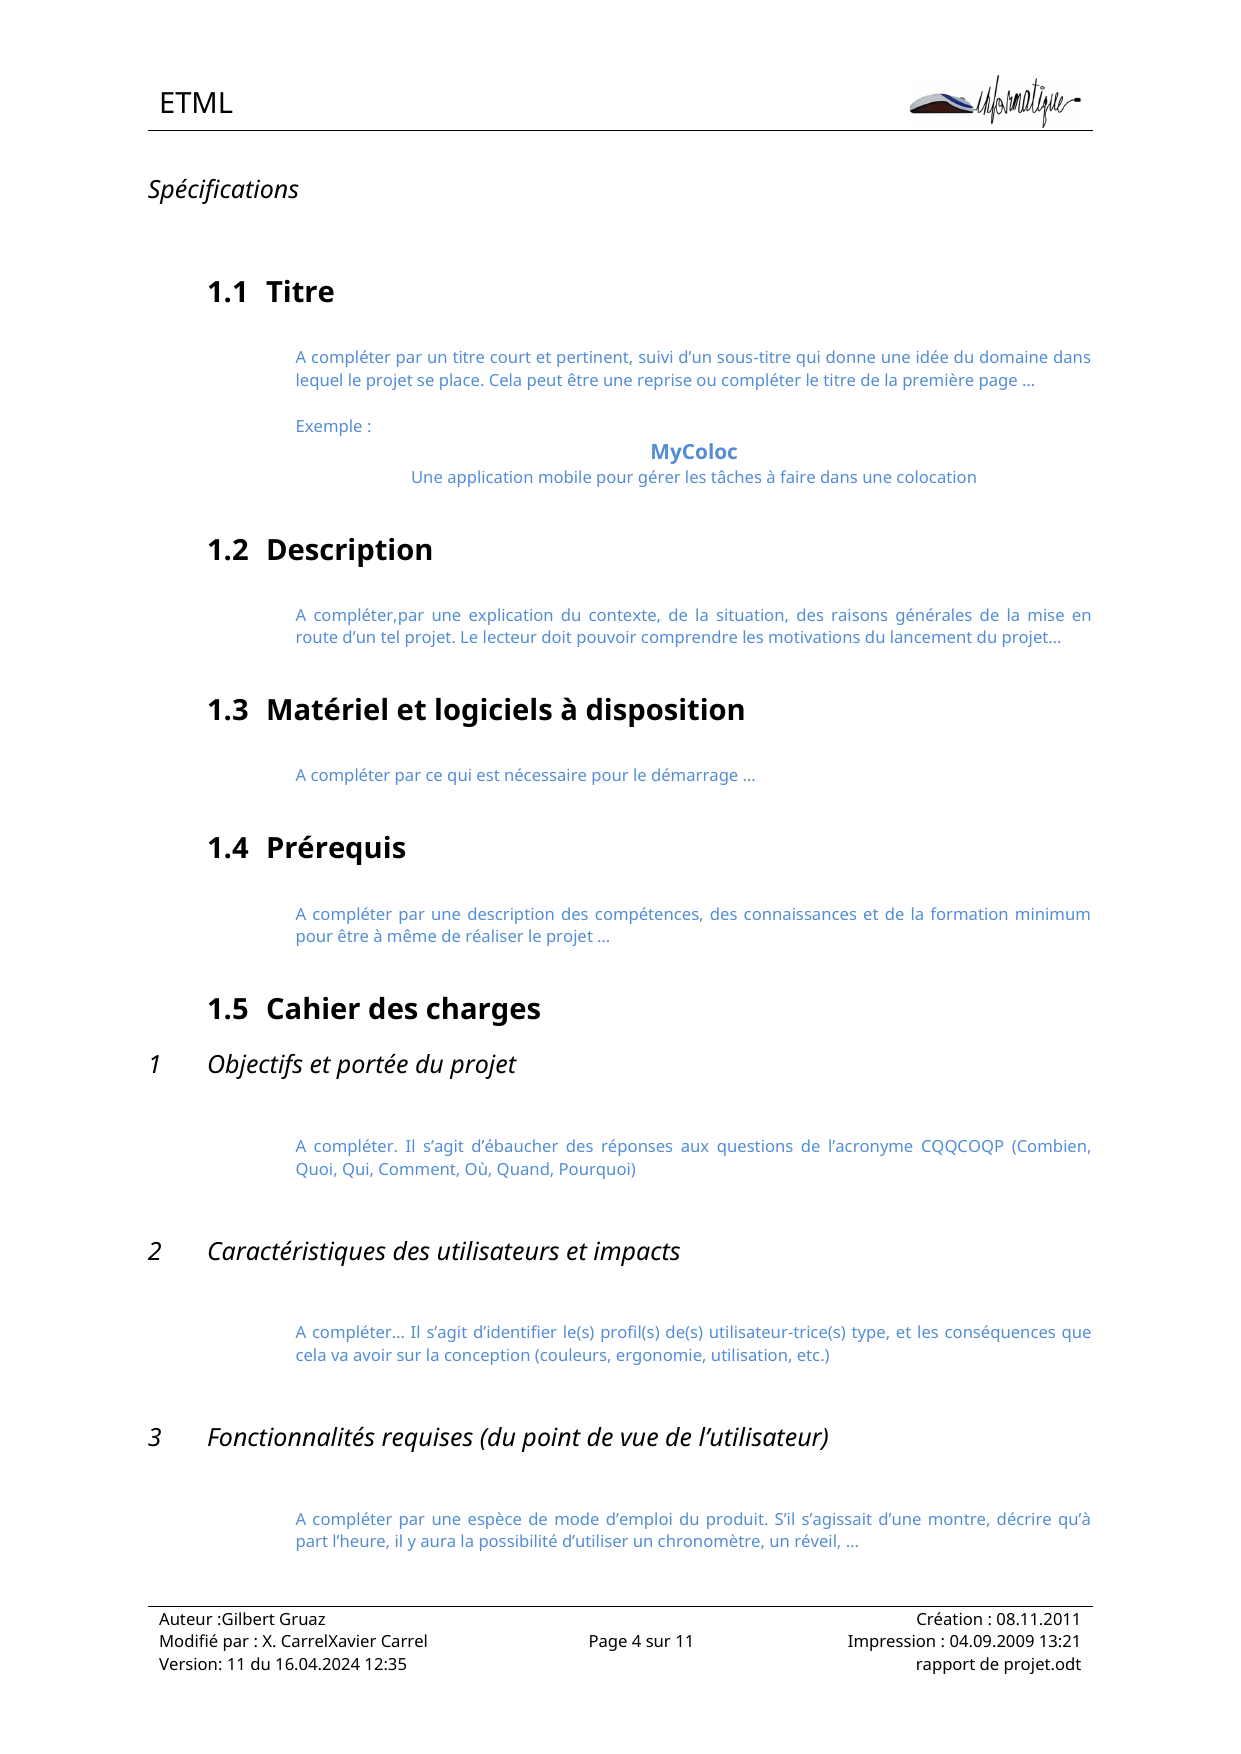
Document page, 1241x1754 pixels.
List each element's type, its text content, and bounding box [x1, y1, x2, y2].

text A compléter par une description des compétences, des connaissances et de la formation minimum pour être à même de réaliser le projet … [295, 902, 1092, 947]
text A compléter par un titre court et pertinent, suivi d’un sous-titre qui donne une idée du domaine dans lequel le projet se place. Cela peut être une reprise ou compléter le titre de la première page … [295, 346, 1092, 391]
list Description [207, 529, 1092, 569]
subtitle Objectifs et portée du projet [148, 1047, 1092, 1081]
list Titre [207, 272, 1092, 311]
text A compléter,par une explication du contexte, de la situation, des raisons générales de la mise en route d’un tel projet. Le lecteur doit pouvoir comprendre les motivations du lancement du projet… [295, 603, 1092, 649]
list Prérequis [207, 828, 1092, 867]
text A compléter par ce qui est nécessaire pour le démarrage … [295, 764, 1092, 787]
subtitle Spécifications [148, 172, 1092, 206]
text A compléter… Il s’agit d’identifier le(s) profil(s) de(s) utilisateur-trice(s) type, et les conséquences que cela va avoir sur la conception (couleurs, ergonomie, utilisation, etc.) [295, 1321, 1092, 1366]
text A compléter par une espèce de mode d’emploi du produit. S’il s’agissait d’une montre, décrire qu’à part l’heure, il y aura la possibilité d’utiliser un chronomètre, un réveil, … [295, 1507, 1092, 1552]
subtitle Fonctionnalités requises (du point de vue de l’utilisateur) [148, 1419, 1092, 1454]
text MyColoc [295, 437, 1092, 465]
list Cahier des charges [207, 988, 1092, 1028]
text A compléter. Il s’agit d’ébaucher des réponses aux questions de l’acronyme CQQCOQP (Combien, Quoi, Qui, Comment, Où, Quand, Pourquoi) [295, 1134, 1092, 1180]
text Exemple : [295, 414, 1092, 437]
subtitle Caractéristiques des utilisateurs et impacts [148, 1233, 1092, 1267]
text Une application mobile pour gérer les tâches à faire dans une colocation [295, 465, 1092, 488]
list Matériel et logiciels à disposition [207, 690, 1092, 729]
